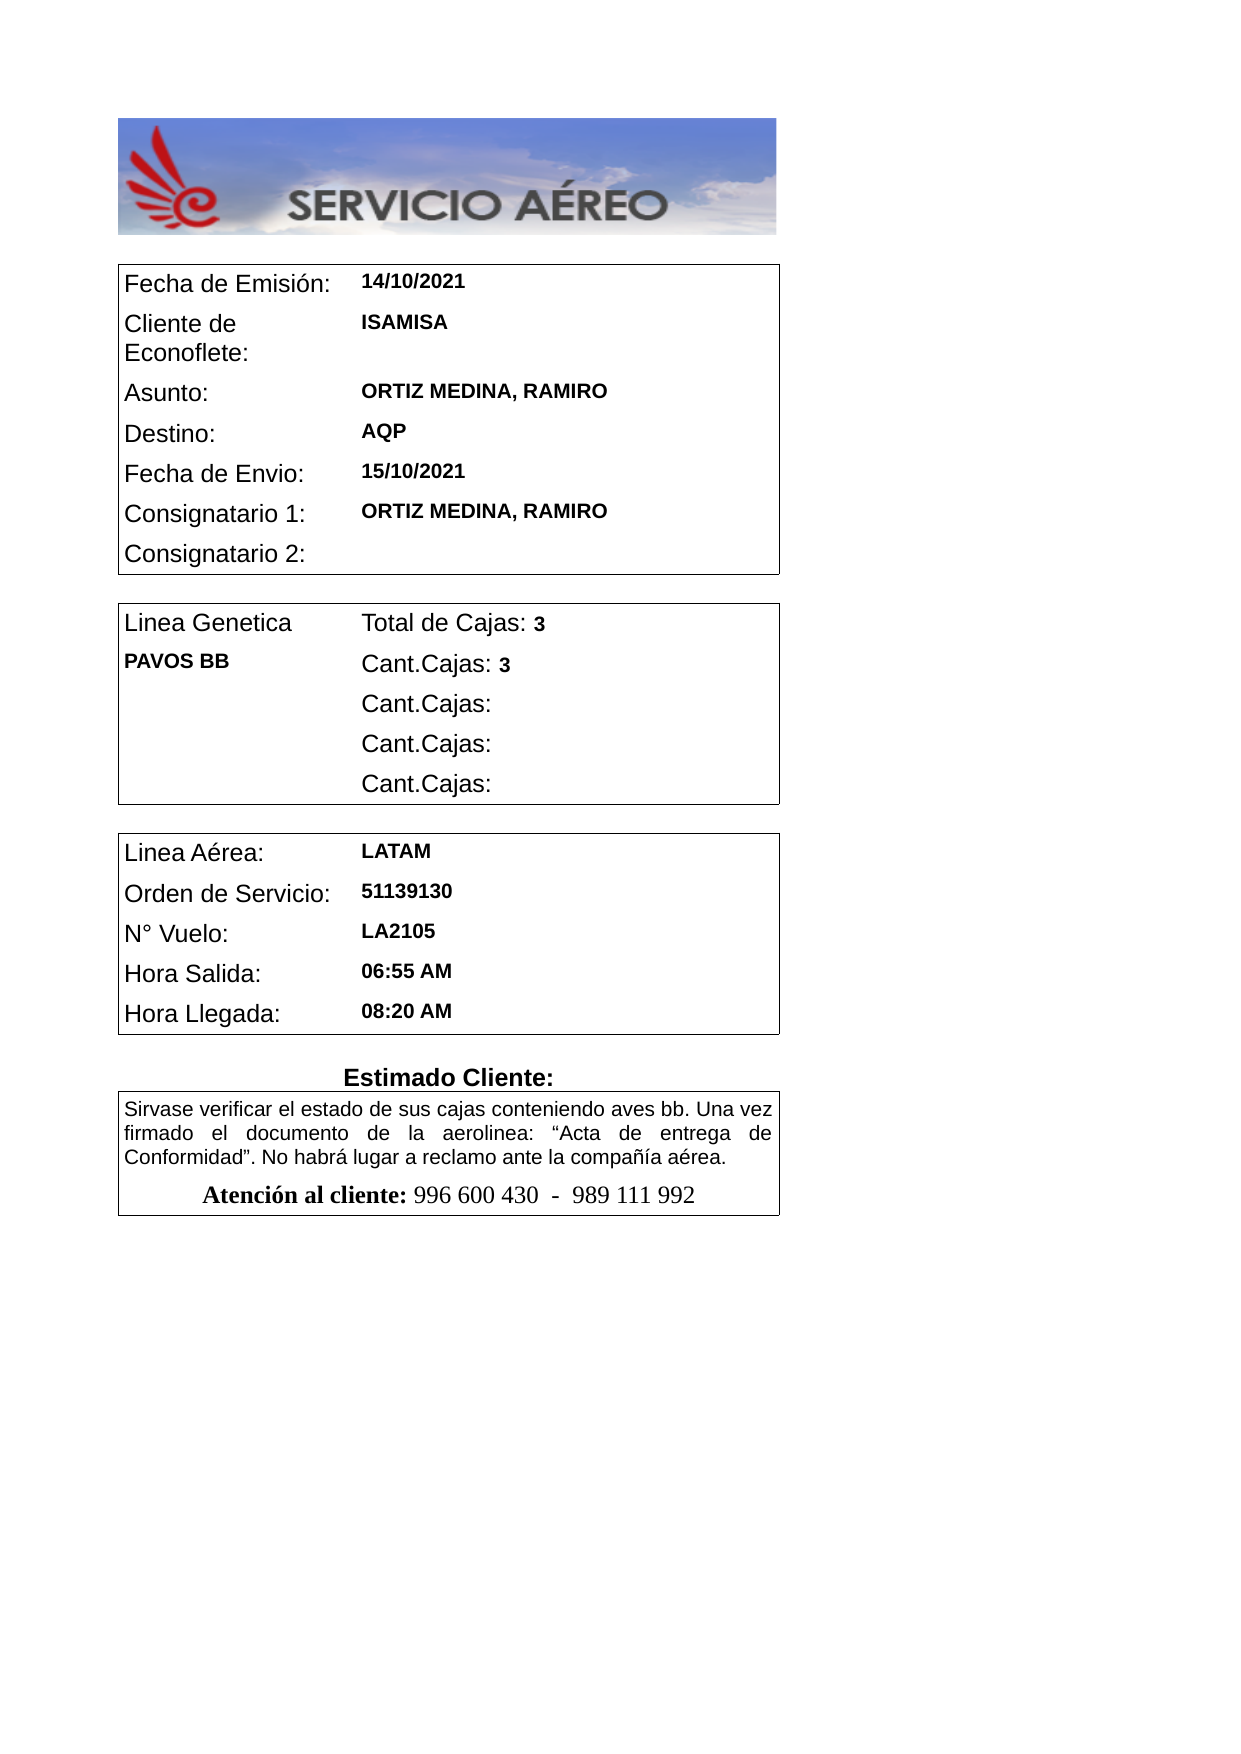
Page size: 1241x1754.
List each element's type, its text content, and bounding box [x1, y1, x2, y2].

table_cell Asunto: [119, 373, 356, 413]
table_cell Atención al cliente: 996 600 430 - 989 111 992 [119, 1175, 779, 1215]
table_cell [356, 575, 779, 603]
table_cell Consignatario 2: [119, 534, 356, 574]
table_cell Total de Cajas: 3 [356, 604, 779, 643]
table_cell ORTIZ MEDINA, RAMIRO [356, 373, 779, 413]
table_cell LA2105 [356, 913, 779, 953]
table_cell Cant.Cajas: [356, 683, 779, 723]
table_cell Cant.Cajas: [356, 723, 779, 763]
table_cell 51139130 [356, 873, 779, 913]
table_cell Cliente de Econoflete: [119, 304, 356, 373]
picture [118, 118, 777, 235]
table_cell 15/10/2021 [356, 453, 779, 493]
table_cell Linea Genetica [119, 604, 356, 643]
table_cell Hora Salida: [119, 953, 356, 993]
table_cell Destino: [119, 413, 356, 453]
table_cell [119, 723, 356, 763]
table_cell Cant.Cajas: [356, 764, 779, 804]
table_cell ORTIZ MEDINA, RAMIRO [356, 493, 779, 533]
table_cell ISAMISA [356, 304, 779, 373]
table_cell Fecha de Envio: [119, 453, 356, 493]
table_cell PAVOS BB [119, 643, 356, 683]
table_cell [356, 805, 779, 833]
table_cell Consignatario 1: [119, 493, 356, 533]
table_cell Estimado Cliente: [118, 1035, 779, 1091]
table_cell LATAM [356, 834, 779, 873]
table_header Fecha de Emisión: [119, 265, 356, 304]
table_cell 06:55 AM [356, 953, 779, 993]
table_header 14/10/2021 [356, 265, 779, 304]
table_cell N° Vuelo: [119, 913, 356, 953]
table_cell [118, 575, 356, 603]
table_cell AQP [356, 413, 779, 453]
table_cell Orden de Servicio: [119, 873, 356, 913]
table_cell [119, 764, 356, 804]
table_cell Linea Aérea: [119, 834, 356, 873]
table_cell [356, 534, 779, 574]
table_cell Hora Llegada: [119, 994, 356, 1034]
table_cell [118, 805, 356, 833]
table_cell [119, 683, 356, 723]
table_cell Sirvase verificar el estado de sus cajas conteniendo aves bb. Una vez firmado el documento de la aerolinea: “Acta de entrega de Conformidad”. No habrá lugar a reclamo ante la compañía aérea. [119, 1092, 779, 1175]
table_cell 08:20 AM [356, 994, 779, 1034]
table_cell Cant.Cajas: 3 [356, 643, 779, 683]
